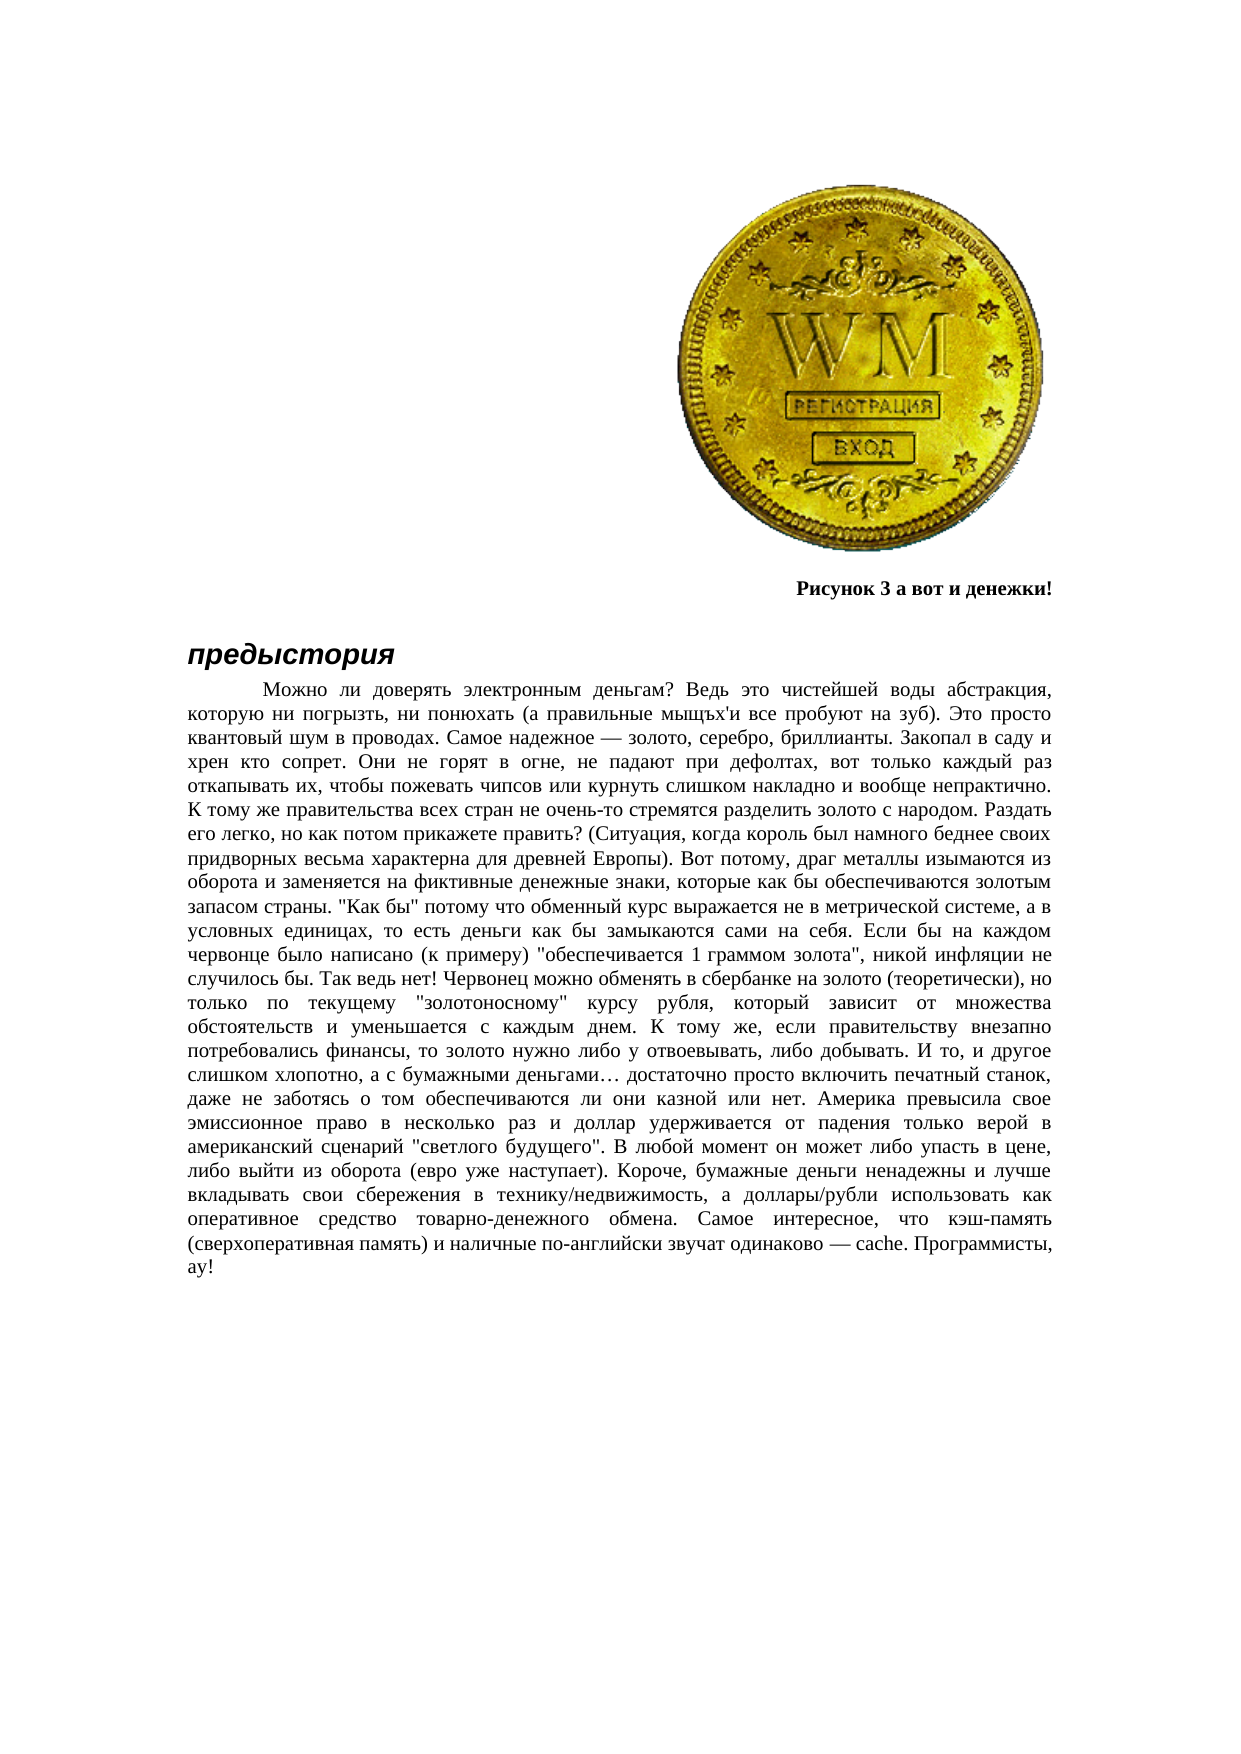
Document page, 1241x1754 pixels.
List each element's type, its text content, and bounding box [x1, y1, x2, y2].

text Рисунок 3 а вот и денежки! [187, 576, 1053, 600]
text Можно ли доверять электронным деньгам? Ведь это чистейшей воды абстракция, которую ни погрызть, ни понюхать (а правильные мыщъх'и все пробуют на зуб). Это просто квантовый шум в проводах. Самое надежное — золото, серебро, бриллианты. Закопал в саду и хрен кто сопрет. Они не горят в огне, не падают при дефолтах, вот только каждый раз откапывать их, чтобы пожевать чипсов или курнуть слишком накладно и вообще непрактично. К тому же правительства всех стран не очень-то стремятся разделить золото с народом. Раздать его легко, но как потом прикажете править? (Ситуация, когда король был намного беднее своих придворных весьма характерна для древней Европы). Вот потому, драг металлы изымаются из оборота и заменяется на фиктивные денежные знаки, которые как бы обеспечиваются золотым запасом страны. "Как бы" потому что обменный курс выражается не в метрической системе, а в условных единицах, то есть деньги как бы замыкаются сами на себя. Если бы на каждом червонце было написано (к примеру) "обеспечивается 1 граммом золота", никой инфляции не случилось бы. Так ведь нет! Червонец можно обменять в сбербанке на золото (теоретически), но только по текущему "золотоносному" курсу рубля, который зависит от множества обстоятельств и уменьшается с каждым днем. К тому же, если правительству внезапно потребовались финансы, то золото нужно либо у отвоевывать, либо добывать. И то, и другое слишком хлопотно, а с бумажными деньгами… достаточно просто включить печатный станок, даже не заботясь о том обеспечиваются ли они казной или нет. Америка превысила свое эмиссионное право в несколько раз и доллар удерживается от падения только верой в американский сценарий "светлого будущего". В любой момент он может либо упасть в цене, либо выйти из оборота (евро уже наступает). Короче, бумажные деньги ненадежны и лучше вкладывать свои сбережения в технику/недвижимость, а доллары/рубли использовать как оперативное средство товарно-денежного обмена. Самое интересное, что кэш-память (сверхоперативная память) и наличные по-английски звучат одинаково — cache. Программисты, ау! [187, 677, 1053, 1278]
picture [665, 174, 1053, 563]
subtitle предыстория [187, 637, 1053, 671]
